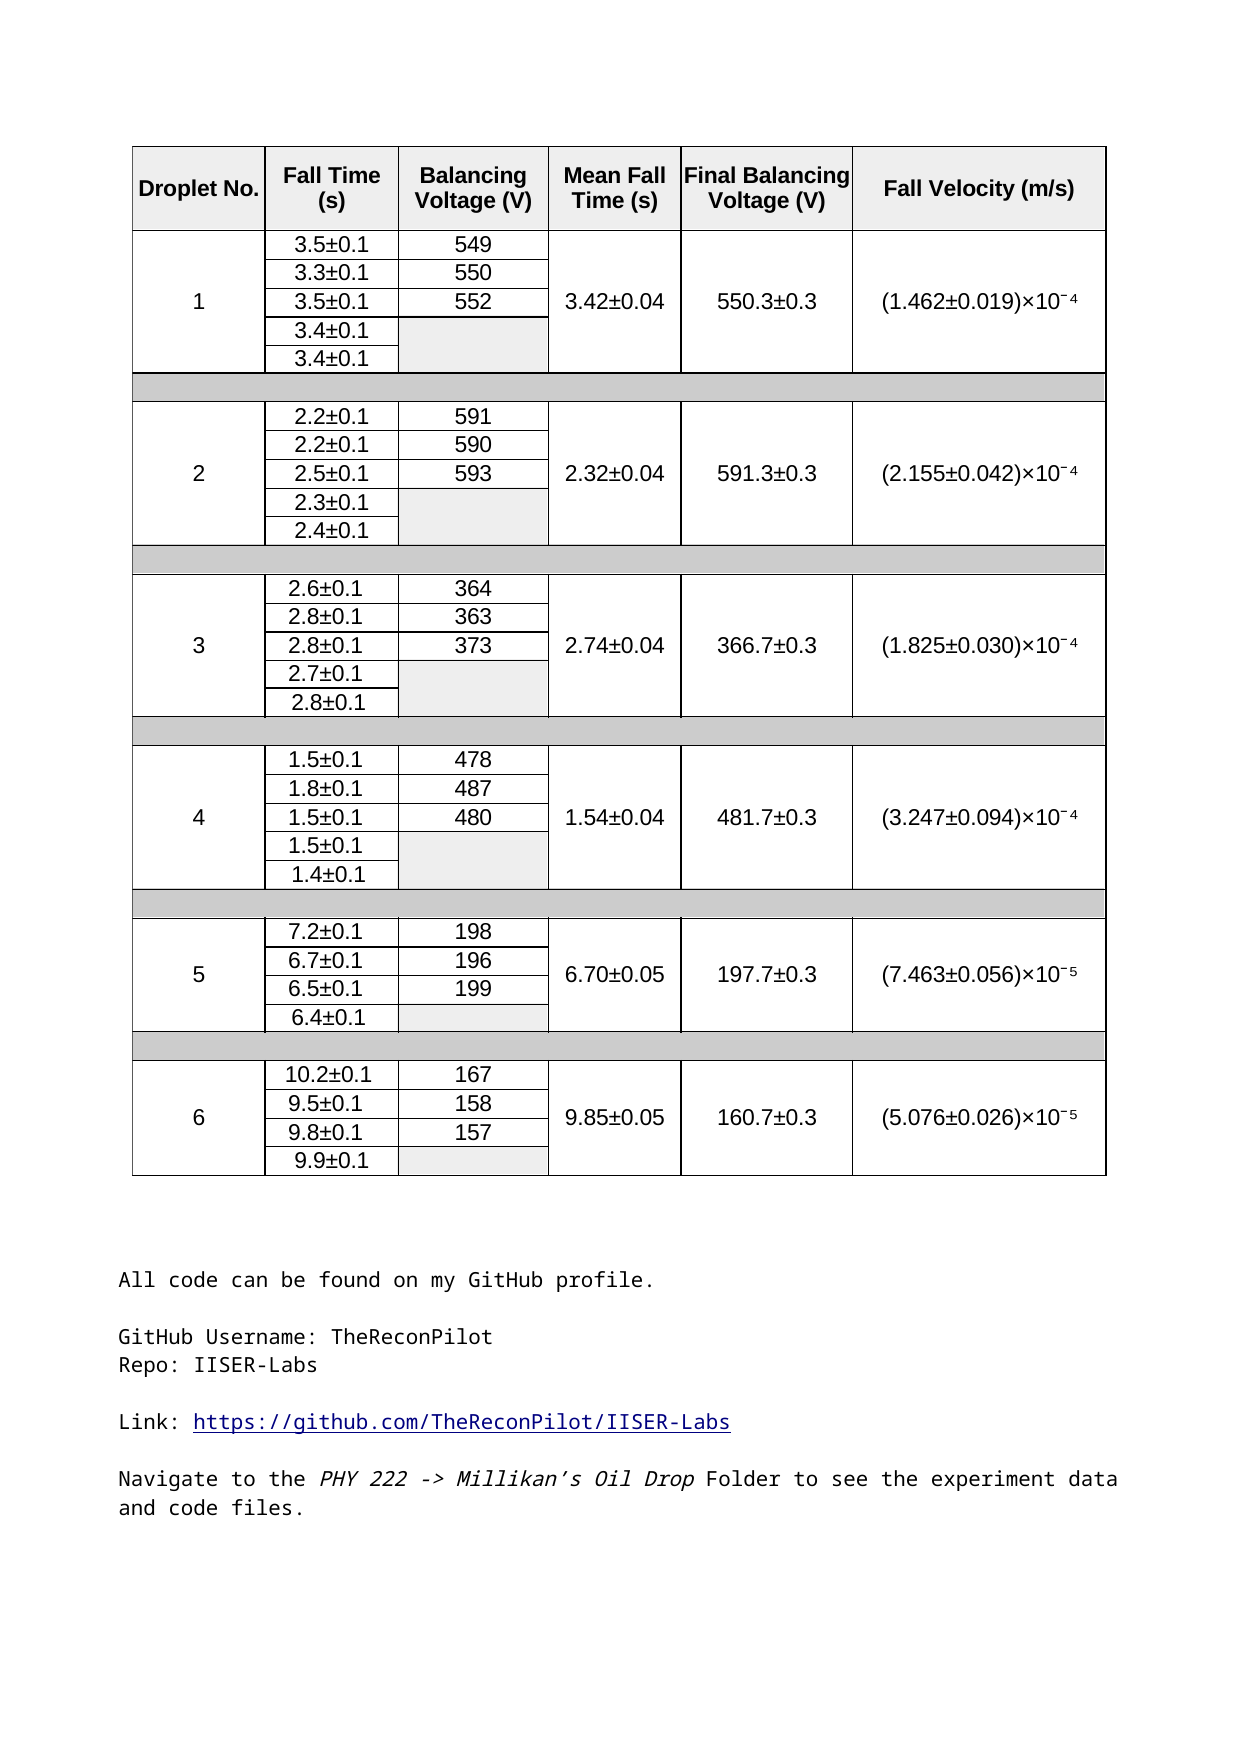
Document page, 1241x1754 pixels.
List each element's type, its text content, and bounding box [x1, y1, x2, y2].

text Navigate to the PHY 222 -> Millikan’s Oil Drop Folder to see the experiment data and code files. [118, 1464, 1122, 1521]
text Link: https://github.com/TheReconPilot/IISER-Labs [118, 1407, 1122, 1436]
text GitHub Username: TheReconPilot [118, 1322, 1122, 1351]
text Repo: IISER-Labs [118, 1351, 1122, 1379]
text All code can be found on my GitHub profile. [118, 1265, 1122, 1294]
